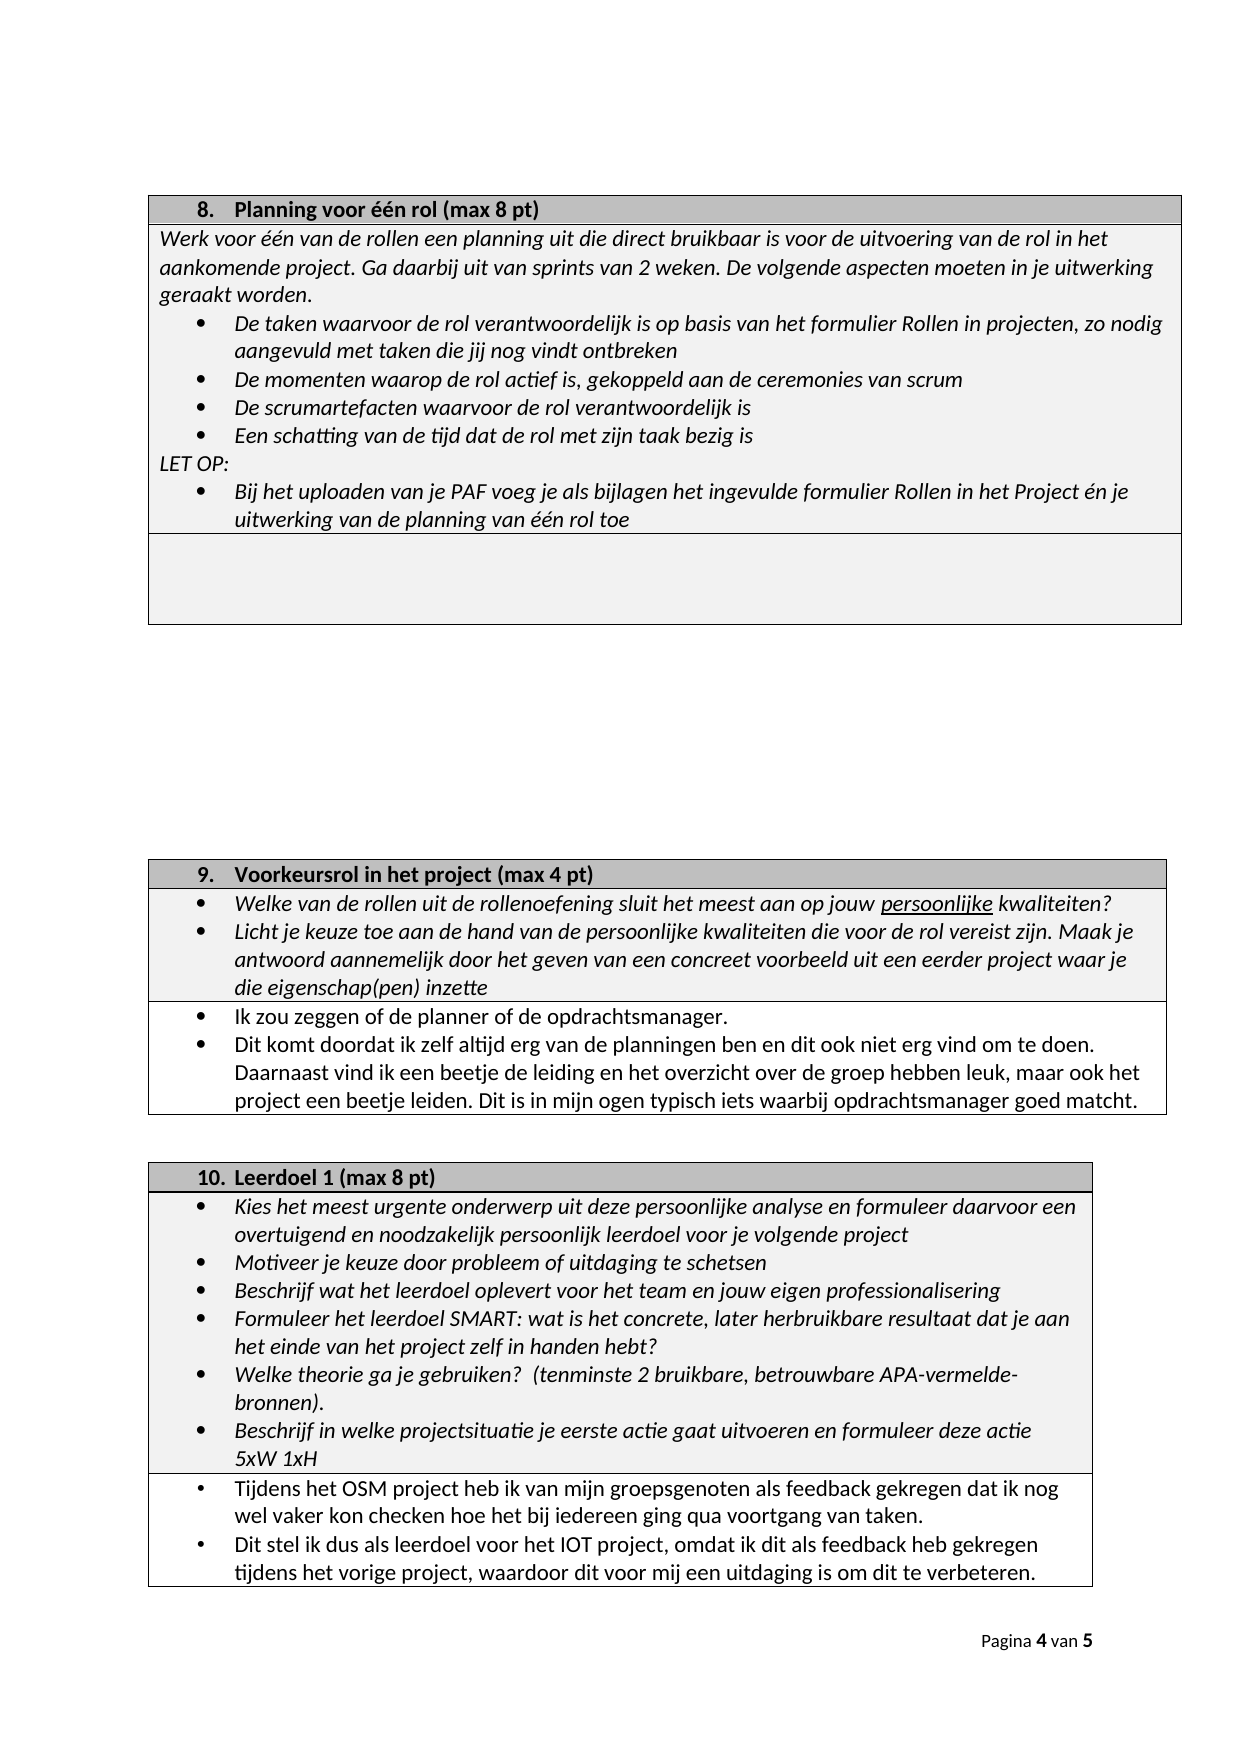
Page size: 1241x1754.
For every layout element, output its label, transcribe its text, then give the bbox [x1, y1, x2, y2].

table_header Planning voor één rol (max 8 pt) [149, 196, 1181, 223]
table_cell Kies het meest urgente onderwerp uit deze persoonlijke analyse en formuleer daarvoor een overtuigend en noodzakelijk persoonlijk leerdoel voor je volgende project Motiveer je keuze door probleem of uitdaging te schetsen Beschrijf wat het leerdoel oplevert voor het team en jouw eigen professionalisering Formuleer het leerdoel SMART: wat is het concrete, later herbruikbare resultaat dat je aan het einde van het project zelf in handen hebt? Welke theorie ga je gebruiken? (tenminste 2 bruikbare, betrouwbare APA-vermelde-bronnen). Beschrijf in welke projectsituatie je eerste actie gaat uitvoeren en formuleer deze actie 5xW 1xH [149, 1193, 1092, 1473]
table_cell Welke van de rollen uit de rollenoefening sluit het meest aan op jouw persoonlijke kwaliteiten? Licht je keuze toe aan de hand van de persoonlijke kwaliteiten die voor de rol vereist zijn. Maak je antwoord aannemelijk door het geven van een concreet voorbeeld uit een eerder project waar je die eigenschap(pen) inzette [149, 889, 1166, 1001]
table_header Voorkeursrol in het project (max 4 pt) [149, 860, 1166, 888]
table_cell Tijdens het OSM project heb ik van mijn groepsgenoten als feedback gekregen dat ik nog wel vaker kon checken hoe het bij iedereen ging qua voortgang van taken. Dit stel ik dus als leerdoel voor het IOT project, omdat ik dit als feedback heb gekregen tijdens het vorige project, waardoor dit voor mij een uitdaging is om dit te verbeteren. Dit leerdoel levert voor de groep op dat de voortgang bespreekbaar gemaakt wordt en dat het iedereen helpt om een beeld te krijgen van de status van het project. Ik ga minimaal 3 keer op een dag iedereen binnen onze groep na qua voortgang, dit kan tijdens een DSU zijn, maar ook buiten de DSU minimaal 1 keer (als er 2 DSU’s op een dag zijn). Ik ga dan vragen of ze hulp nodig hebben, hoever ze denken dat ze met de issue zijn en wanneer ze denken klaar te zijn. https://www.uu.nl/sites/default/files/upper_leerdoelen_smart_opstellen.pdf https://www.scribbr.nl/modellen/smart-methode/ Mijn eerst actie ga ik zelf uitvoeren tijdens de tweede DSU, (want tijdens de eerste valt er weinig te bespreken). Ik ga het vragen zoals ik hierboven het expliciet verteld heb. [149, 1474, 1092, 1586]
table_cell Ik zou zeggen of de planner of de opdrachtsmanager. Dit komt doordat ik zelf altijd erg van de planningen ben en dit ook niet erg vind om te doen. Daarnaast vind ik een beetje de leiding en het overzicht over de groep hebben leuk, maar ook het project een beetje leiden. Dit is in mijn ogen typisch iets waarbij opdrachtsmanager goed matcht. [149, 1002, 1166, 1114]
table_cell Werk voor één van de rollen een planning uit die direct bruikbaar is voor de uitvoering van de rol in het aankomende project. Ga daarbij uit van sprints van 2 weken. De volgende aspecten moeten in je uitwerking geraakt worden. De taken waarvoor de rol verantwoordelijk is op basis van het formulier Rollen in projecten, zo nodig aangevuld met taken die jij nog vindt ontbreken De momenten waarop de rol actief is, gekoppeld aan de ceremonies van scrum De scrumartefacten waarvoor de rol verantwoordelijk is Een schatting van de tijd dat de rol met zijn taak bezig is LET OP: Bij het uploaden van je PAF voeg je als bijlagen het ingevulde formulier Rollen in het Project én je uitwerking van de planning van één rol toe [149, 225, 1181, 533]
table_header Leerdoel 1 (max 8 pt) [149, 1163, 1092, 1191]
table_cell [149, 534, 1181, 624]
